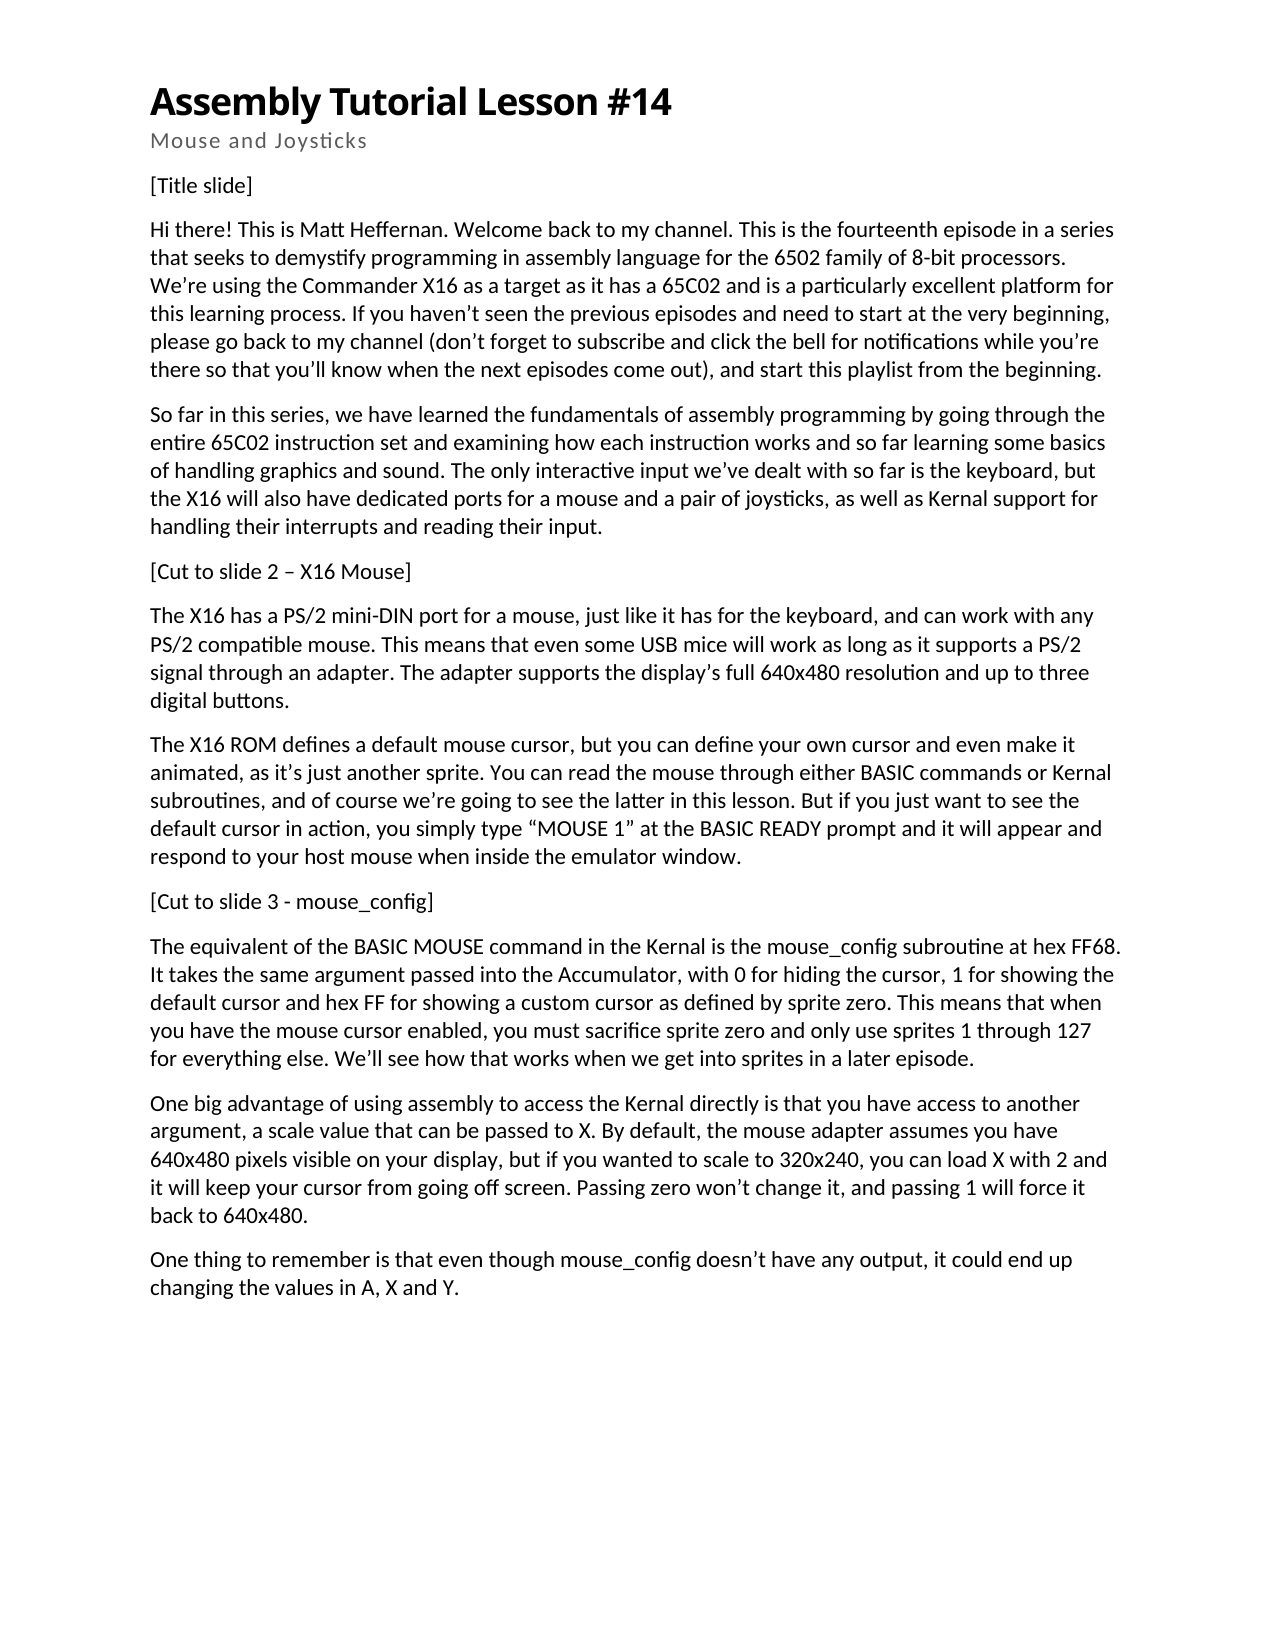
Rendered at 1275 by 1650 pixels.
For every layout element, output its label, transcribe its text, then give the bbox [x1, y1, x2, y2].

text [Cut to slide 3 - mouse_config] [150, 887, 1125, 915]
title Assembly Tutorial Lesson #14 [150, 75, 1125, 126]
text Hi there! This is Matt Heffernan. Welcome back to my channel. This is the fourteenth episode in a series that seeks to demystify programming in assembly language for the 6502 family of 8-bit processors. We’re using the Commander X16 as a target as it has a 65C02 and is a particularly excellent platform for this learning process. If you haven’t seen the previous episodes and need to start at the very beginning, please go back to my channel (don’t forget to subscribe and click the bell for notifications while you’re there so that you’ll know when the next episodes come out), and start this playlist from the beginning. [150, 215, 1125, 383]
text So far in this series, we have learned the fundamentals of assembly programming by going through the entire 65C02 instruction set and examining how each instruction works and so far learning some basics of handling graphics and sound. The only interactive input we’ve dealt with so far is the keyboard, but the X16 will also have dedicated ports for a mouse and a pair of joysticks, as well as Kernal support for handling their interrupts and reading their input. [150, 400, 1125, 540]
text The X16 ROM defines a default mouse cursor, but you can define your own cursor and even make it animated, as it’s just another sprite. You can read the mouse through either BASIC commands or Kernal subroutines, and of course we’re going to see the latter in this lesson. But if you just want to see the default cursor in action, you simply type “MOUSE 1” at the BASIC READY prompt and it will appear and respond to your host mouse when inside the emulator window. [150, 730, 1125, 871]
text [Title slide] [150, 171, 1125, 199]
text [Cut to slide 2 – X16 Mouse] [150, 557, 1125, 585]
text One thing to remember is that even though mouse_config doesn’t have any output, it could end up changing the values in A, X and Y. [150, 1245, 1125, 1301]
text The equivalent of the BASIC MOUSE command in the Kernal is the mouse_config subroutine at hex FF68. It takes the same argument passed into the Accumulator, with 0 for hiding the cursor, 1 for showing the default cursor and hex FF for showing a custom cursor as defined by sprite zero. This means that when you have the mouse cursor enabled, you must sacrifice sprite zero and only use sprites 1 through 127 for everything else. We’ll see how that works when we get into sprites in a later episode. [150, 932, 1125, 1072]
subtitle Mouse and Joysticks [150, 126, 1125, 154]
text The X16 has a PS/2 mini-DIN port for a mouse, just like it has for the keyboard, and can work with any PS/2 compatible mouse. This means that even some USB mice will work as long as it supports a PS/2 signal through an adapter. The adapter supports the display’s full 640x480 resolution and up to three digital buttons. [150, 602, 1125, 714]
text One big advantage of using assembly to access the Kernal directly is that you have access to another argument, a scale value that can be passed to X. By default, the mouse adapter assumes you have 640x480 pixels visible on your display, but if you wanted to scale to 320x240, you can load X with 2 and it will keep your cursor from going off screen. Passing zero won’t change it, and passing 1 will force it back to 640x480. [150, 1089, 1125, 1229]
